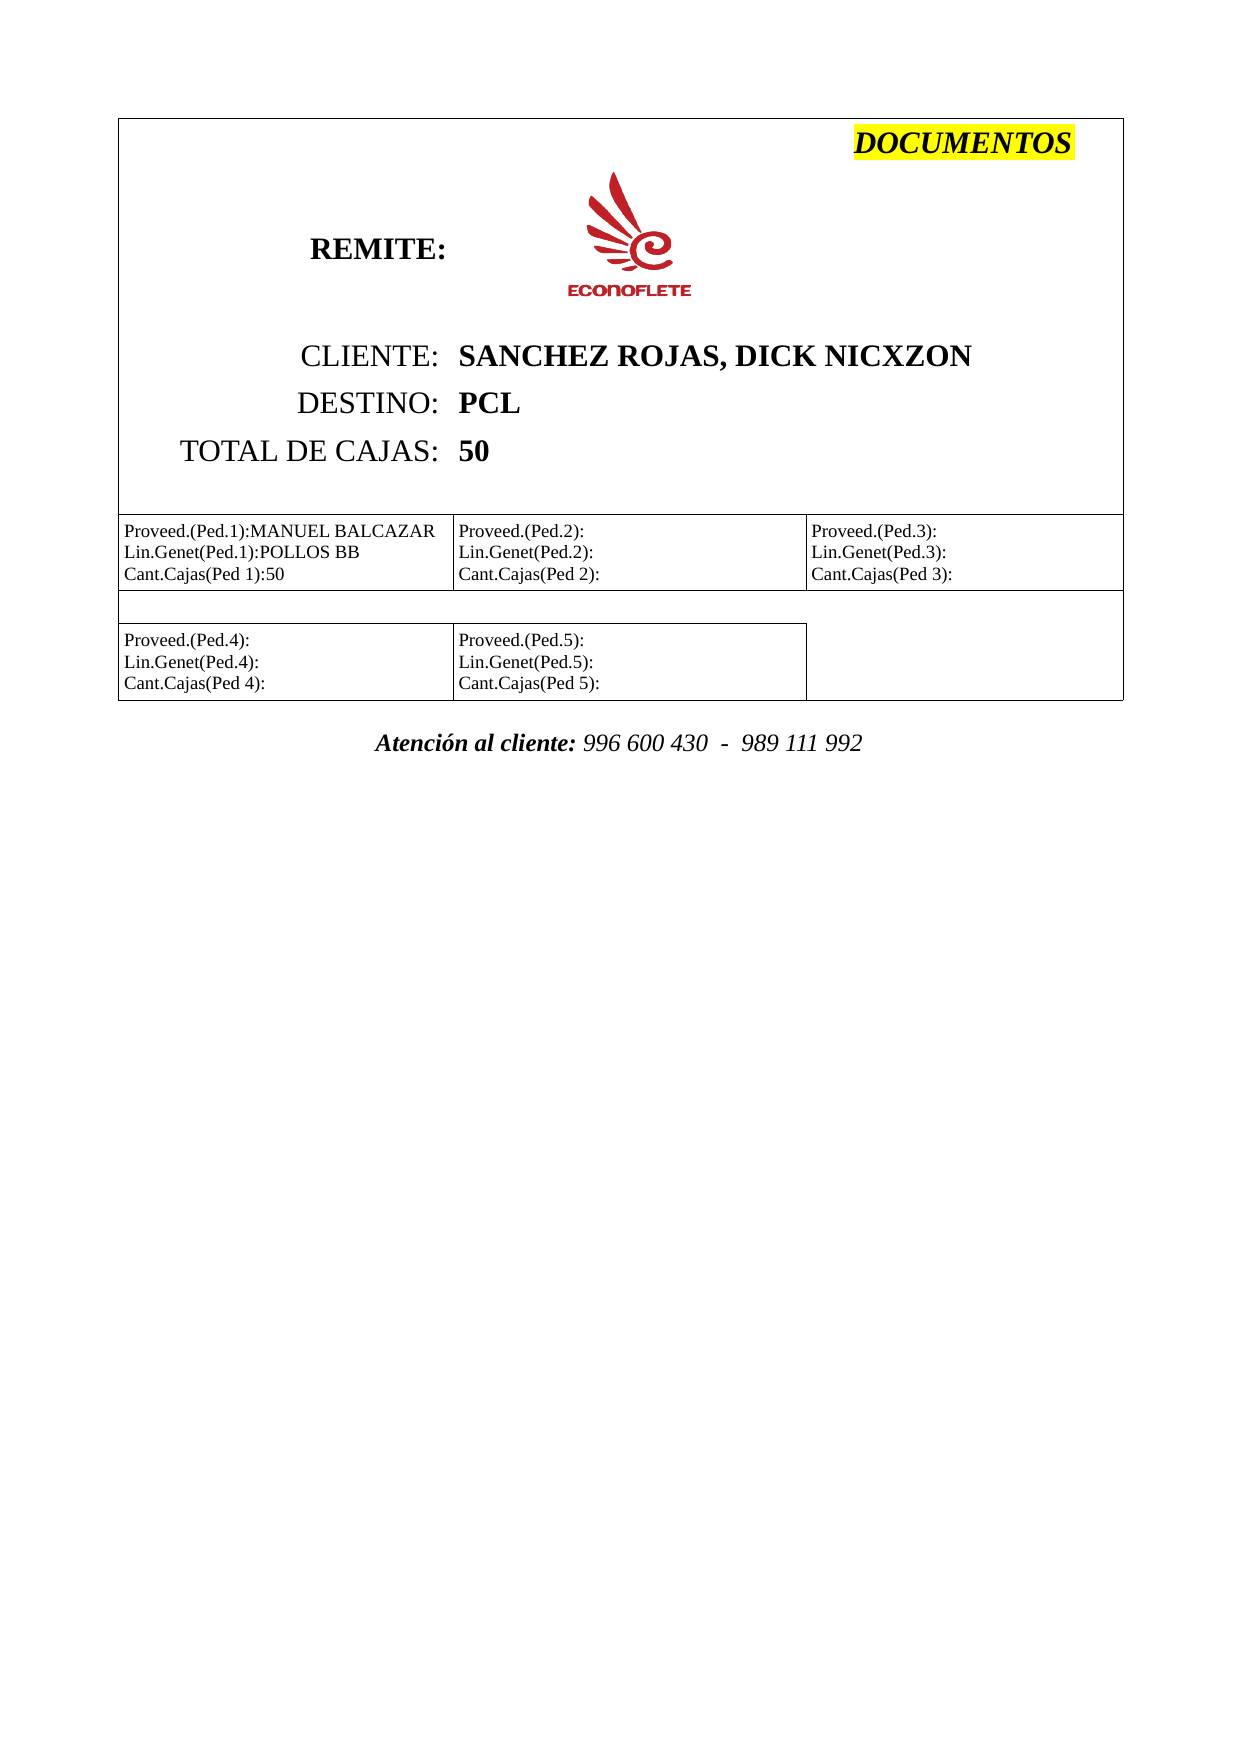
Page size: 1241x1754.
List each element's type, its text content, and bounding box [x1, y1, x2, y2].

table_header DOCUMENTOS [806, 119, 1123, 166]
table_cell 50 [453, 426, 1123, 474]
table_cell [806, 591, 1123, 623]
picture [552, 171, 707, 297]
table_cell [807, 623, 1123, 699]
table_cell SANCHEZ ROJAS, DICK NICXZON [453, 332, 1123, 379]
table_cell Proveed.(Ped.3): Lin.Genet(Ped.3): Cant.Cajas(Ped 3): [807, 515, 1123, 590]
text Atención al cliente: 996 600 430 - 989 111 992 [118, 728, 1122, 757]
table_cell Proveed.(Ped.4): Lin.Genet(Ped.4): Cant.Cajas(Ped 4): [119, 624, 453, 699]
table_cell [453, 591, 806, 623]
table_cell Proveed.(Ped.5): Lin.Genet(Ped.5): Cant.Cajas(Ped 5): [454, 624, 806, 699]
table_cell Proveed.(Ped.2): Lin.Genet(Ped.2): Cant.Cajas(Ped 2): [454, 515, 806, 590]
table_cell [806, 379, 1123, 426]
table_cell [453, 474, 806, 514]
table_cell REMITE: [119, 166, 453, 332]
table_cell Proveed.(Ped.1):MANUEL BALCAZAR Lin.Genet(Ped.1):POLLOS BB Cant.Cajas(Ped 1):50 [119, 515, 453, 590]
table_header [119, 119, 453, 166]
table_cell [119, 591, 453, 623]
table_cell TOTAL DE CAJAS: [119, 426, 453, 474]
table_header [453, 119, 806, 166]
table_cell CLIENTE: [119, 332, 453, 379]
table_cell [453, 166, 806, 332]
table_cell [119, 474, 453, 514]
table_cell PCL [453, 379, 806, 426]
table_cell [806, 474, 1123, 514]
table_cell [806, 166, 1123, 332]
table_cell DESTINO: [119, 379, 453, 426]
